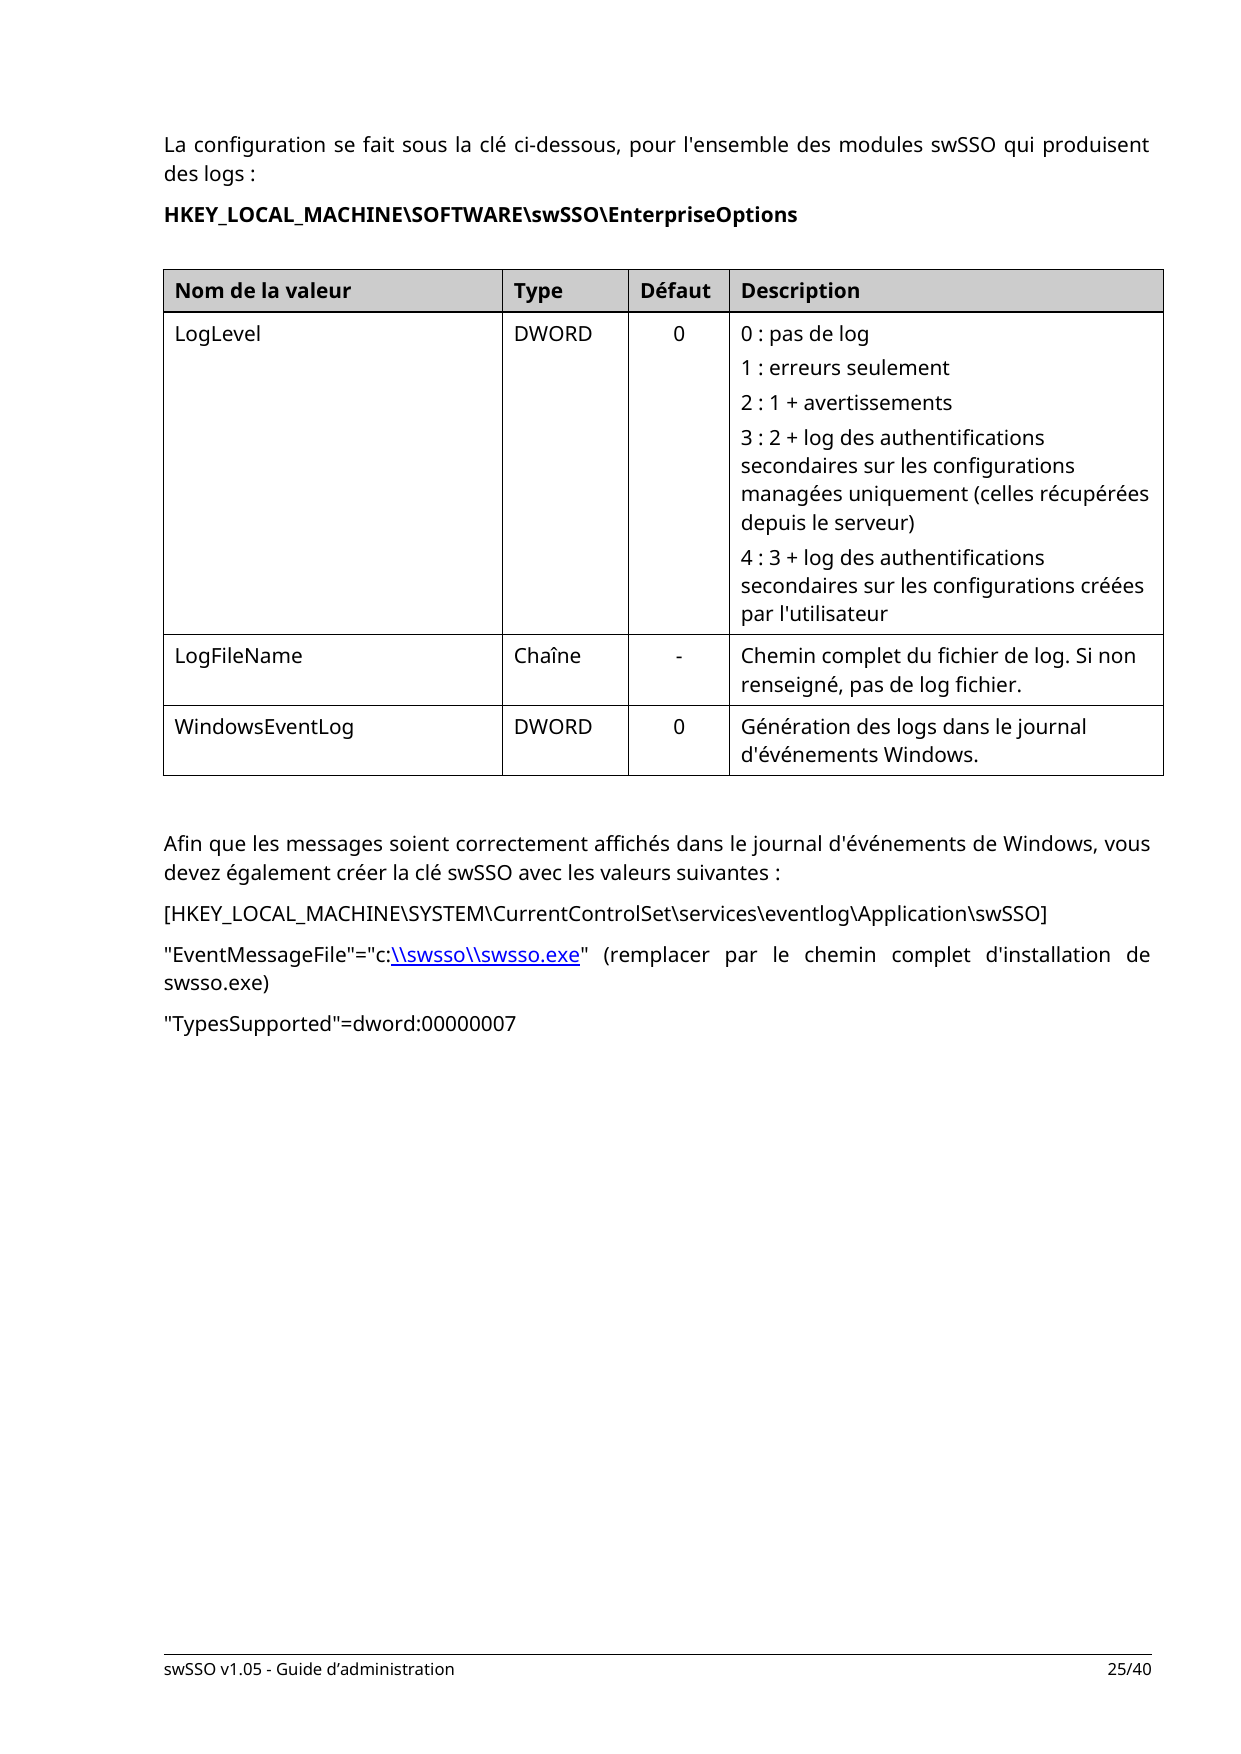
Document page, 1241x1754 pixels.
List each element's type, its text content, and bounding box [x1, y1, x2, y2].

table_cell Chaîne [503, 635, 628, 705]
table_cell LogLevel [164, 313, 502, 634]
table_header Type [503, 270, 628, 311]
text "EventMessageFile"="c:\\swsso\\swsso.exe" (remplacer par le chemin complet d'installation de swsso.exe) [164, 940, 1152, 997]
table_header Description [730, 270, 1163, 311]
text "TypesSupported"=dword:00000007 [164, 1009, 1152, 1038]
table_cell 0 : pas de log 1 : erreurs seulement 2 : 1 + avertissements 3 : 2 + log des authentifications secondaires sur les configurations managées uniquement (celles récupérées depuis le serveur) 4 : 3 + log des authentifications secondaires sur les configurations créées par l'utilisateur [730, 313, 1163, 634]
table_cell WindowsEventLog [164, 706, 502, 775]
table_cell Génération des logs dans le journal d'événements Windows. [730, 706, 1163, 775]
table_cell DWORD [503, 706, 628, 775]
text HKEY_LOCAL_MACHINE\SOFTWARE\swSSO\EnterpriseOptions [164, 200, 1152, 228]
table_header Nom de la valeur [164, 270, 502, 311]
text [HKEY_LOCAL_MACHINE\SYSTEM\CurrentControlSet\services\eventlog\Application\swSSO] [164, 899, 1152, 927]
table_cell 0 [629, 706, 729, 775]
table_cell DWORD [503, 313, 628, 634]
table_header Défaut [629, 270, 729, 311]
table_cell Chemin complet du fichier de log. Si non renseigné, pas de log fichier. [730, 635, 1163, 705]
table_cell 0 [629, 313, 729, 634]
text Afin que les messages soient correctement affichés dans le journal d'événements de Windows, vous devez également créer la clé swSSO avec les valeurs suivantes : [164, 829, 1152, 886]
table_cell - [629, 635, 729, 705]
table_cell LogFileName [164, 635, 502, 705]
text La configuration se fait sous la clé ci-dessous, pour l'ensemble des modules swSSO qui produisent des logs : [164, 131, 1152, 187]
